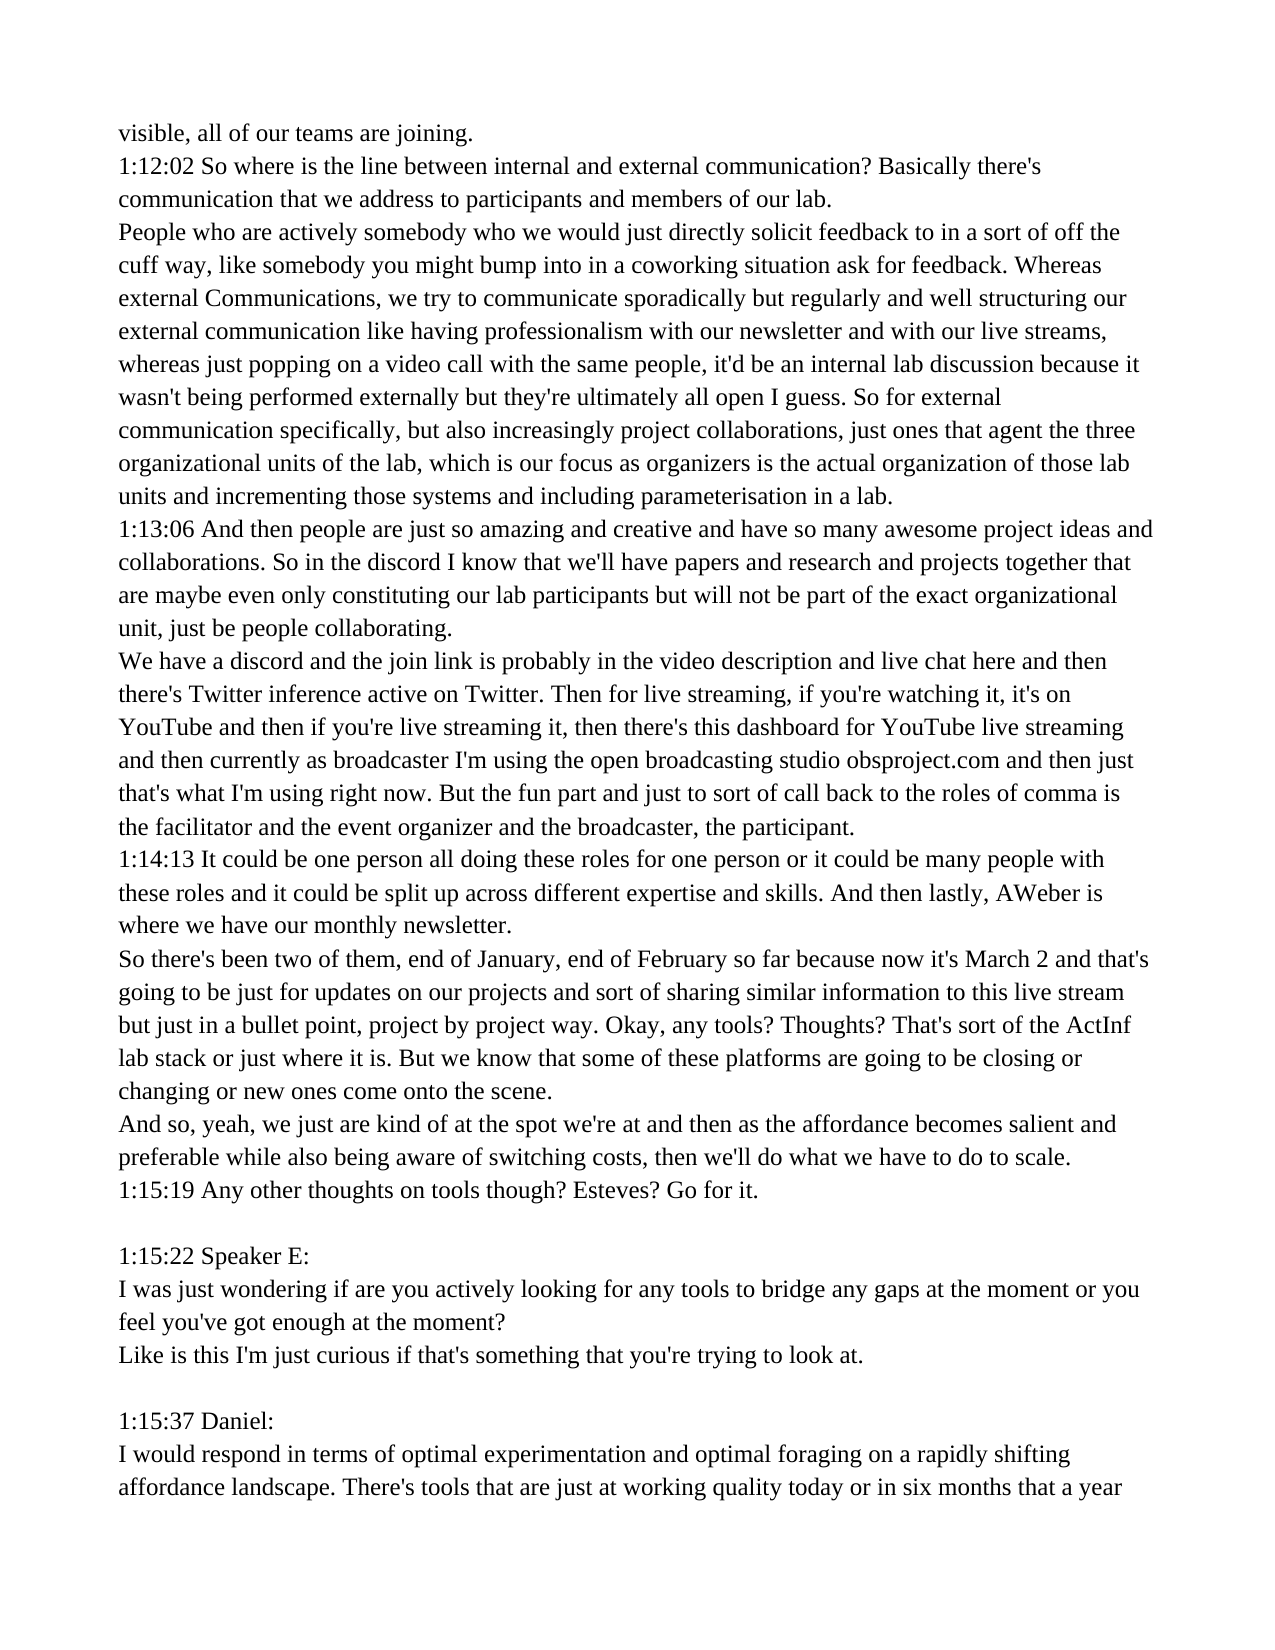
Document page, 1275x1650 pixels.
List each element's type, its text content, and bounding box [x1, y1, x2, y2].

text So there's been two of them, end of January, end of February so far because now it's March 2 and that's going to be just for updates on our projects and sort of sharing similar information to this live stream but just in a bullet point, project by project way. Okay, any tools? Thoughts? That's sort of the ActInf lab stack or just where it is. But we know that some of these platforms are going to be closing or changing or new ones come onto the scene. [118, 944, 1157, 1104]
text 1:15:37 Daniel: [118, 1406, 1157, 1435]
text People who are actively somebody who we would just directly solicit feedback to in a sort of off the cuff way, like somebody you might bump into in a coworking situation ask for feedback. Whereas external Communications, we try to communicate sporadically but regularly and well structuring our external communication like having professionalism with our newsletter and with our live streams, whereas just popping on a video call with the same people, it'd be an internal lab discussion because it wasn't being performed externally but they're ultimately all open I guess. So for external communication specifically, but also increasingly project collaborations, just ones that agent the three organizational units of the lab, which is our focus as organizers is the actual organization of those lab units and incrementing those systems and including parameterisation in a lab. [118, 217, 1157, 510]
text 1:14:13 It could be one person all doing these roles for one person or it could be many people with these roles and it could be split up across different expertise and skills. And then lastly, AWeber is where we have our monthly newsletter. [118, 844, 1157, 939]
text 1:15:22 Speaker E: [118, 1241, 1157, 1269]
text We have a discord and the join link is probably in the video description and live chat here and then there's Twitter inference active on Twitter. Then for live streaming, if you're watching it, it's on YouTube and then if you're live streaming it, then there's this dashboard for YouTube live streaming and then currently as broadcaster I'm using the open broadcasting studio obsproject.com and then just that's what I'm using right now. But the fun part and just to sort of call back to the roles of comma is the facilitator and the event organizer and the broadcaster, the participant. [118, 646, 1157, 840]
text I would respond in terms of optimal experimentation and optimal foraging on a rapidly shifting affordance landscape. There's tools that are just at working quality today or in six months that a year [118, 1439, 1157, 1501]
text visible, all of our teams are joining. [118, 118, 1157, 147]
text 1:12:02 So where is the line between internal and external communication? Basically there's communication that we address to participants and members of our lab. [118, 151, 1157, 213]
text Like is this I'm just curious if that's something that you're trying to look at. [118, 1340, 1157, 1369]
text I was just wondering if are you actively looking for any tools to bridge any gaps at the moment or you feel you've got enough at the moment? [118, 1274, 1157, 1336]
text And so, yeah, we just are kind of at the spot we're at and then as the affordance becomes salient and preferable while also being aware of switching costs, then we'll do what we have to do to scale. [118, 1109, 1157, 1171]
text 1:13:06 And then people are just so amazing and creative and have so many awesome project ideas and collaborations. So in the discord I know that we'll have papers and research and projects together that are maybe even only constituting our lab participants but will not be part of the exact organizational unit, just be people collaborating. [118, 514, 1157, 642]
text 1:15:19 Any other thoughts on tools though? Esteves? Go for it. [118, 1175, 1157, 1203]
